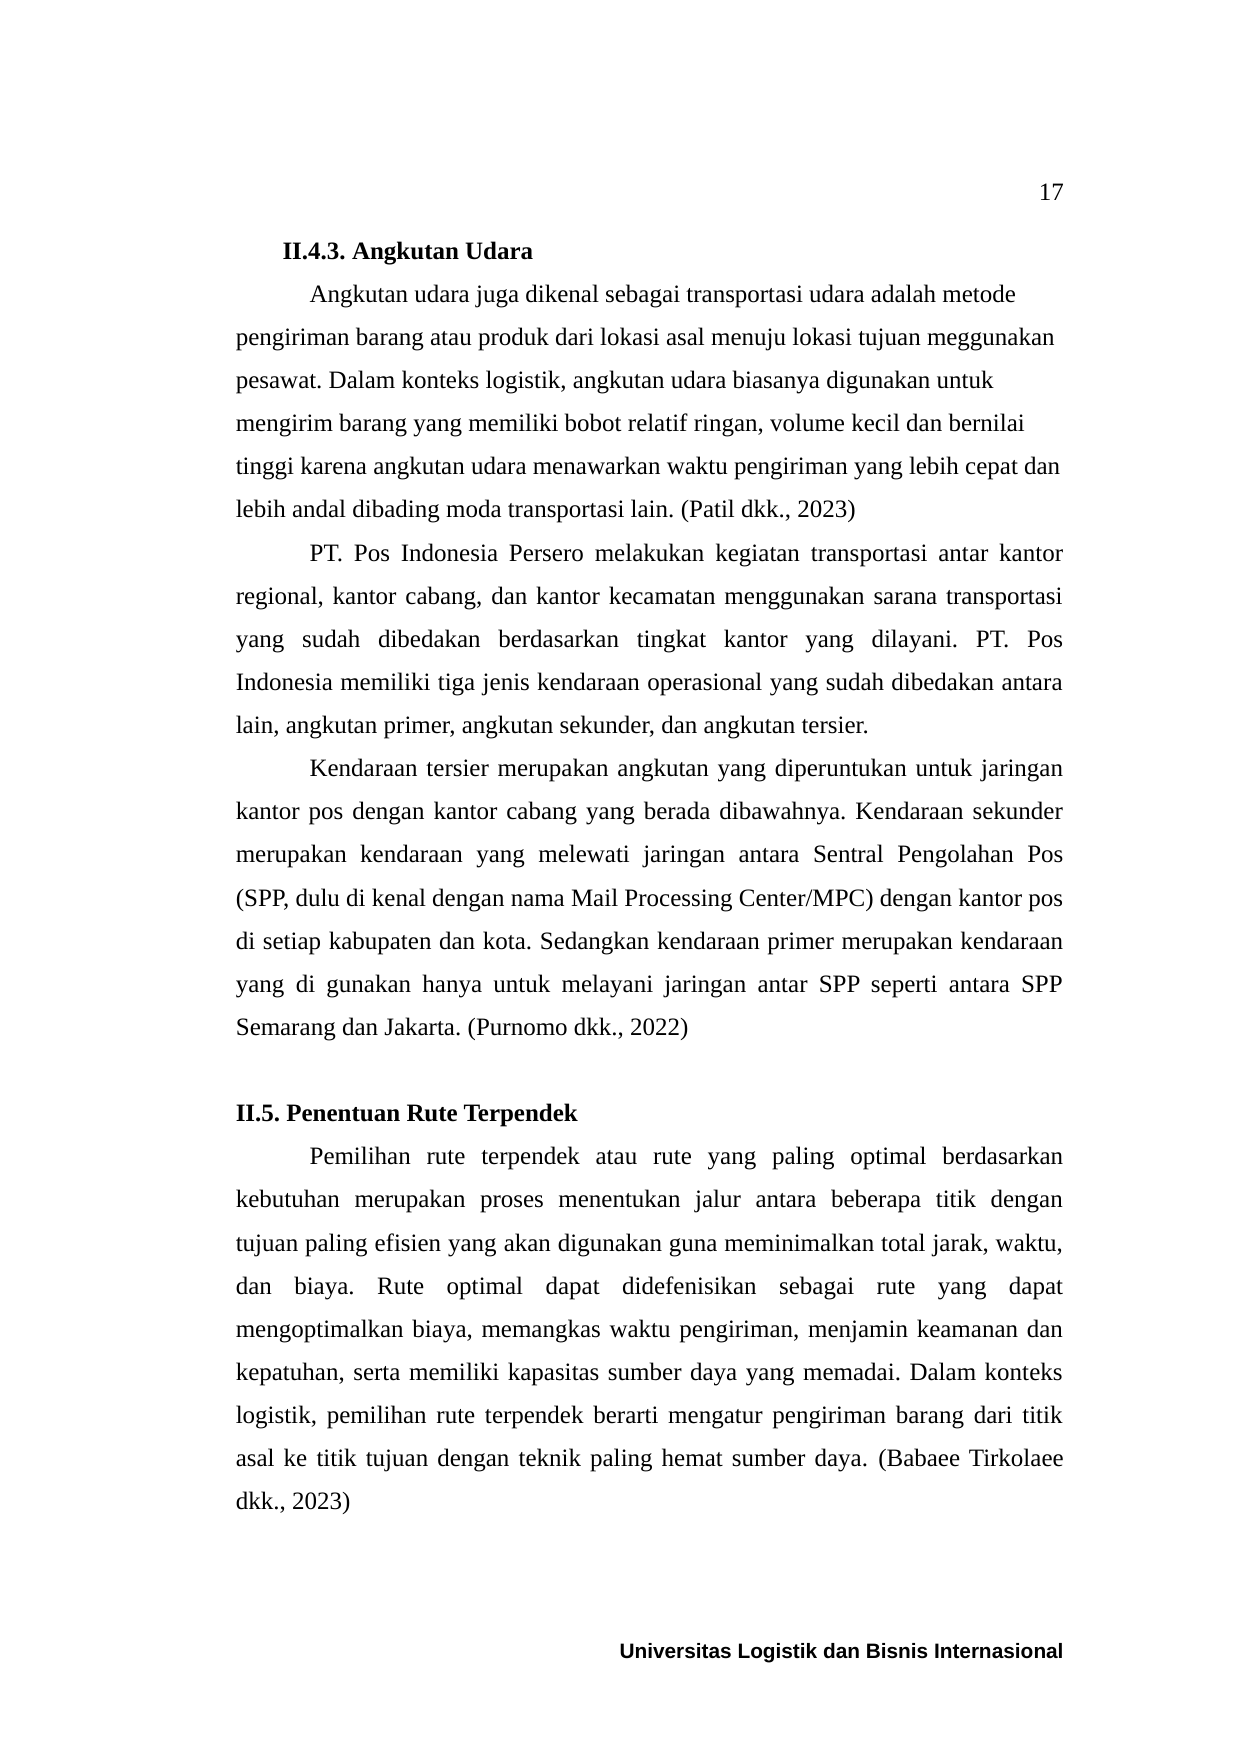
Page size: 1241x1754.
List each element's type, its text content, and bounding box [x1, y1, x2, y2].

text Kendaraan tersier merupakan angkutan yang diperuntukan untuk jaringan kantor pos dengan kantor cabang yang berada dibawahnya. Kendaraan sekunder merupakan kendaraan yang melewati jaringan antara Sentral Pengolahan Pos (SPP, dulu di kenal dengan nama Mail Processing Center/MPC) dengan kantor pos di setiap kabupaten dan kota. Sedangkan kendaraan primer merupakan kendaraan yang di gunakan hanya untuk melayani jaringan antar SPP seperti antara SPP Semarang dan Jakarta. (Purnomo dkk., 2022) [236, 753, 1063, 1041]
subtitle Angkutan Udara [282, 236, 1063, 264]
text Angkutan udara juga dikenal sebagai transportasi udara adalah metode pengiriman barang atau produk dari lokasi asal menuju lokasi tujuan meggunakan pesawat. Dalam konteks logistik, angkutan udara biasanya digunakan untuk mengirim barang yang memiliki bobot relatif ringan, volume kecil dan bernilai tinggi karena angkutan udara menawarkan waktu pengiriman yang lebih cepat dan lebih andal dibading moda transportasi lain. (Patil dkk., 2023) [236, 279, 1063, 523]
text Pemilihan rute terpendek atau rute yang paling optimal berdasarkan kebutuhan merupakan proses menentukan jalur antara beberapa titik dengan tujuan paling efisien yang akan digunakan guna meminimalkan total jarak, waktu, dan biaya. Rute optimal dapat didefenisikan sebagai rute yang dapat mengoptimalkan biaya, memangkas waktu pengiriman, menjamin keamanan dan kepatuhan, serta memiliki kapasitas sumber daya yang memadai. Dalam konteks logistik, pemilihan rute terpendek berarti mengatur pengiriman barang dari titik asal ke titik tujuan dengan teknik paling hemat sumber daya. (Babaee Tirkolaee dkk., 2023) [236, 1141, 1063, 1515]
text PT. Pos Indonesia Persero melakukan kegiatan transportasi antar kantor regional, kantor cabang, dan kantor kecamatan menggunakan sarana transportasi yang sudah dibedakan berdasarkan tingkat kantor yang dilayani. PT. Pos Indonesia memiliki tiga jenis kendaraan operasional yang sudah dibedakan antara lain, angkutan primer, angkutan sekunder, dan angkutan tersier. [236, 538, 1063, 739]
subtitle Penentuan Rute Terpendek [236, 1098, 1063, 1127]
